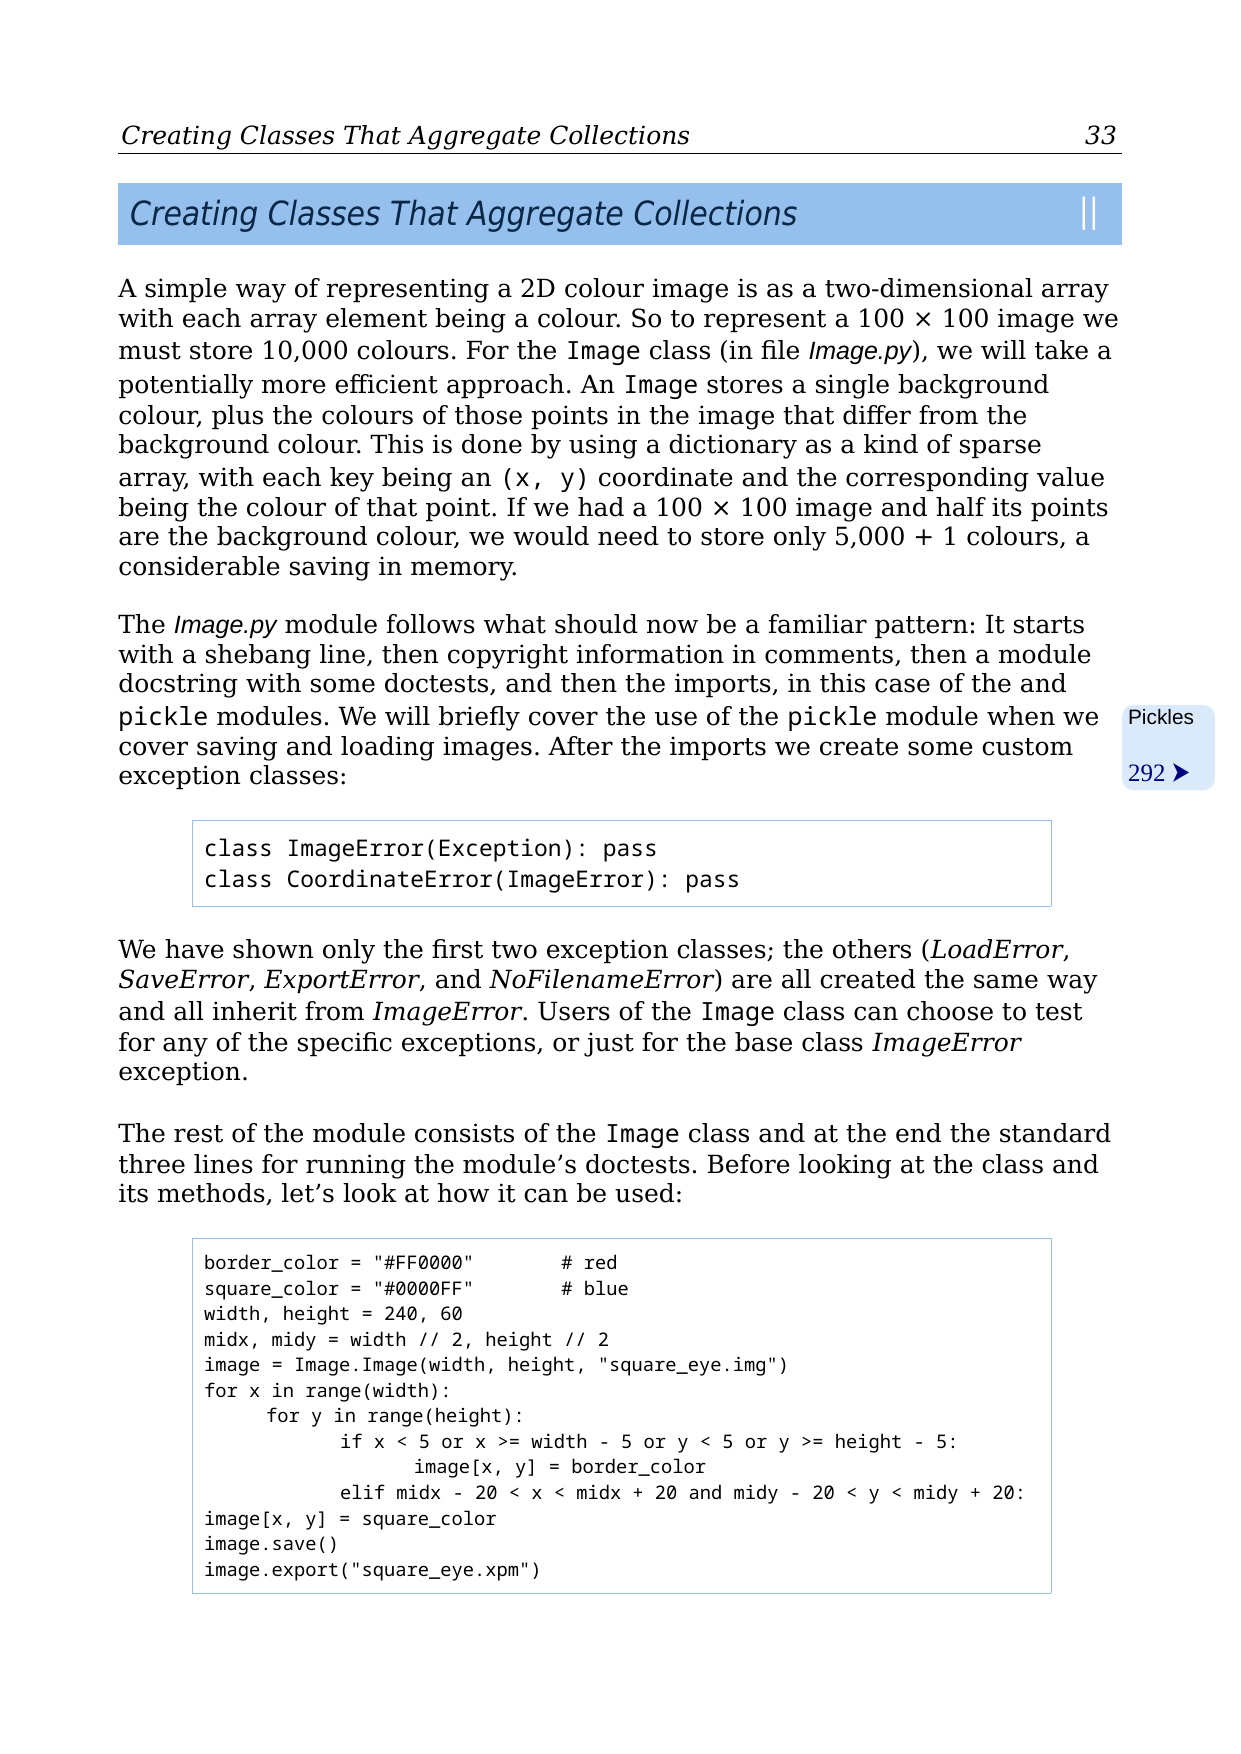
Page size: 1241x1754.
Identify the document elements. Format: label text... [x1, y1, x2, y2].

text We have shown only the first two exception classes; the others (LoadError, SaveError, ExportError, and NoFilenameError) are all created the same way and all inherit from ImageError. Users of the Image class can choose to test for any of the specific exceptions, or just for the base class ImageError exception. [118, 936, 1122, 1086]
text square_color = "#0000FF" # blue [193, 1263, 1051, 1289]
text for y in range(height): [193, 1391, 1051, 1416]
text image.save() [193, 1518, 1051, 1544]
text The rest of the module consists of the Image class and at the end the standard three lines for running the module’s doctests. Before looking at the class and its methods, let’s look at how it can be used: [118, 1116, 1122, 1208]
text elif midx - 20 < x < midx + 20 and midy - 20 < y < midy + 20: [193, 1467, 1051, 1493]
text class ImageError(Exception): pass [193, 821, 1051, 851]
subtitle Creating Classes That Aggregate Collections [118, 183, 1122, 245]
text The Image.py module follows what should now be a familiar pattern: It starts with a shebang line, then copyright information in comments, then a module docstring with some doctests, and then the imports, in this case of the and pickle modules. We will briefly cover the use of the pickle module when we cover saving and loading images. After the imports we create some custom exception classes: [118, 610, 1122, 791]
text image[x, y] = square_color [193, 1493, 1051, 1518]
text || [1063, 191, 1098, 230]
text midx, midy = width // 2, height // 2 [193, 1314, 1051, 1340]
text border_color = "#FF0000" # red [193, 1239, 1051, 1263]
text image = Image.Image(width, height, "square_eye.img") [193, 1340, 1051, 1365]
text width, height = 240, 60 [193, 1289, 1051, 1314]
text image.export("square_eye.xpm") [193, 1544, 1051, 1593]
text class CoordinateError(ImageError): pass [193, 851, 1051, 906]
text if x < 5 or x >= width - 5 or y < 5 or y >= height - 5: [193, 1416, 1051, 1442]
text for x in range(width): [193, 1365, 1051, 1391]
text A simple way of representing a 2D colour image is as a two-dimensional array with each array element being a colour. So to represent a 100 × 100 image we must store 10,000 colours. For the Image class (in file Image.py), we will take a potentially more efficient approach. An Image stores a single background colour, plus the colours of those points in the image that differ from the background colour. This is done by using a dictionary as a kind of sparse array, with each key being an (x, y) coordinate and the corresponding value being the colour of that point. If we had a 100 × 100 image and half its points are the background colour, we would need to store only 5,000 + 1 colours, a considerable saving in memory. [118, 274, 1122, 581]
text image[x, y] = border_color [193, 1442, 1051, 1467]
